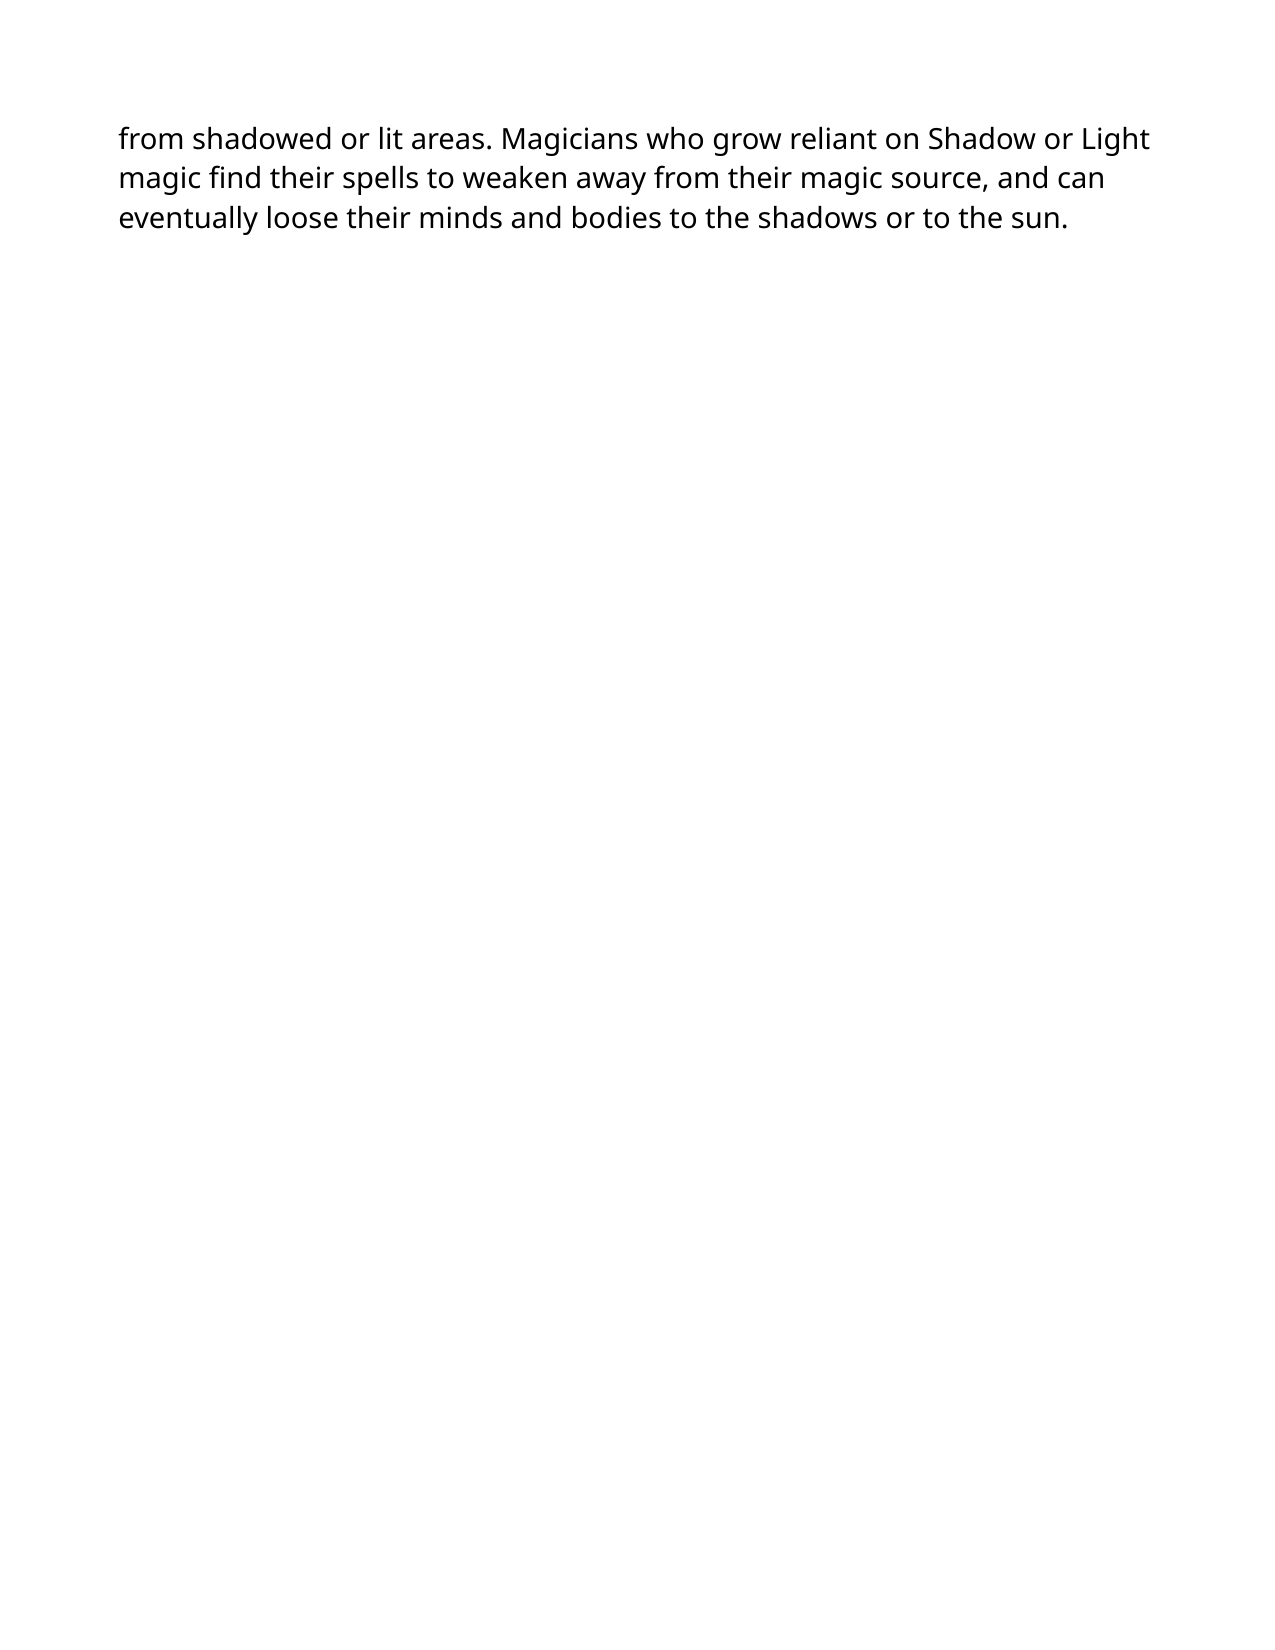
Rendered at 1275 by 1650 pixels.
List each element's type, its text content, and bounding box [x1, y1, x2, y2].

text from shadowed or lit areas. Magicians who grow reliant on Shadow or Light magic find their spells to weaken away from their magic source, and can eventually loose their minds and bodies to the shadows or to the sun. [118, 118, 1157, 237]
